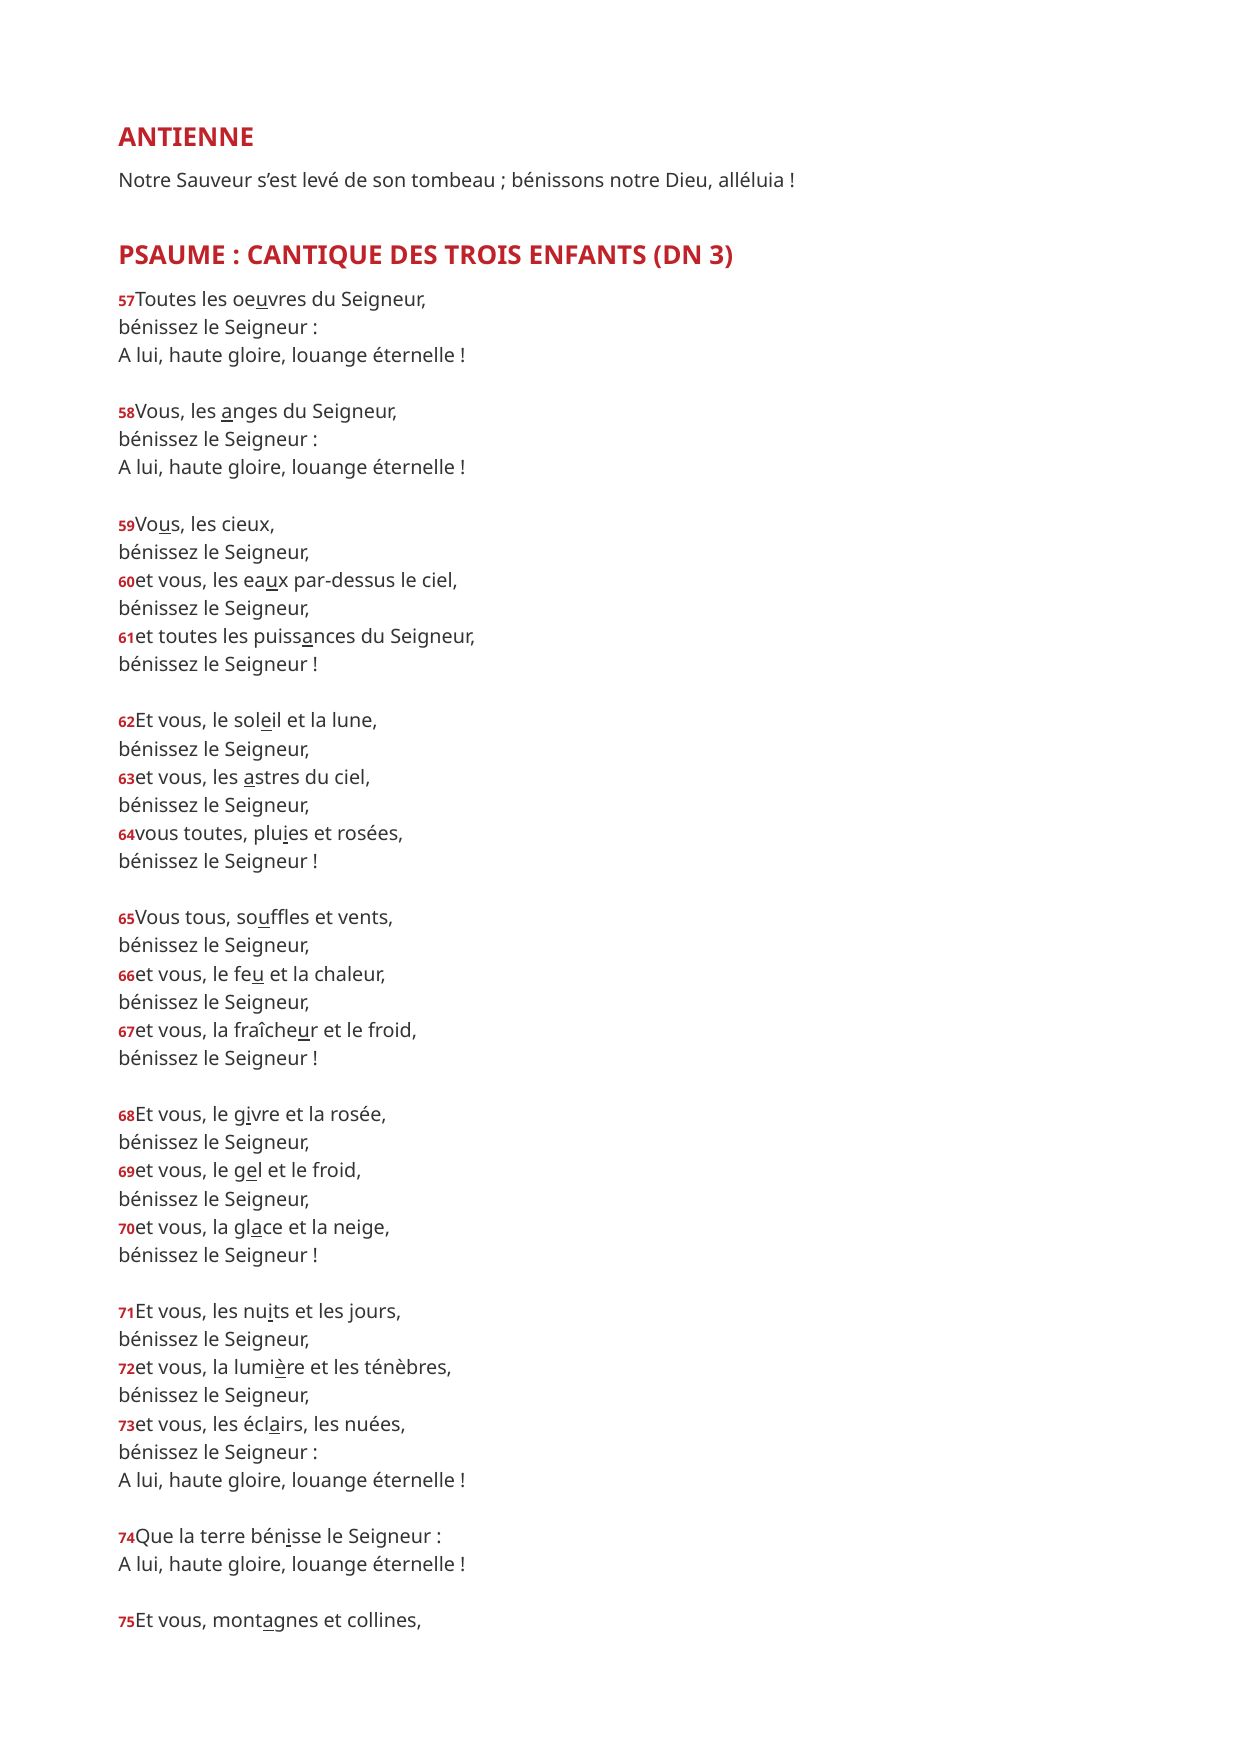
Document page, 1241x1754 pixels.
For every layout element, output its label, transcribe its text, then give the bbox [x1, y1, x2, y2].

text 57Toutes les oeuvres du Seigneur, bénissez le Seigneur : A lui, haute gloire, louange éternelle ! 58Vous, les anges du Seigneur, bénissez le Seigneur : A lui, haute gloire, louange éternelle ! 59Vous, les cieux, bénissez le Seigneur, 60et vous, les eaux par-dessus le ciel, bénissez le Seigneur, 61et toutes les puissances du Seigneur, bénissez le Seigneur ! 62Et vous, le soleil et la lune, bénissez le Seigneur, 63et vous, les astres du ciel, bénissez le Seigneur, 64vous toutes, pluies et rosées, bénissez le Seigneur ! 65Vous tous, souffles et vents, bénissez le Seigneur, 66et vous, le feu et la chaleur, bénissez le Seigneur, 67et vous, la fraîcheur et le froid, bénissez le Seigneur ! 68Et vous, le givre et la rosée, bénissez le Seigneur, 69et vous, le gel et le froid, bénissez le Seigneur, 70et vous, la glace et la neige, bénissez le Seigneur ! 71Et vous, les nuits et les jours, bénissez le Seigneur, 72et vous, la lumière et les ténèbres, bénissez le Seigneur, 73et vous, les éclairs, les nuées, bénissez le Seigneur : A lui, haute gloire, louange éternelle ! 74Que la terre bénisse le Seigneur : A lui, haute gloire, louange éternelle ! 75Et vous, montagnes et collines, [118, 284, 1119, 1634]
text Notre Sauveur s’est levé de son tombeau ; bénissons notre Dieu, alléluia ! [118, 165, 1122, 193]
subtitle ANTIENNE [118, 118, 1122, 154]
subtitle PSAUME : CANTIQUE DES TROIS ENFANTS (DN 3) [118, 237, 1122, 272]
